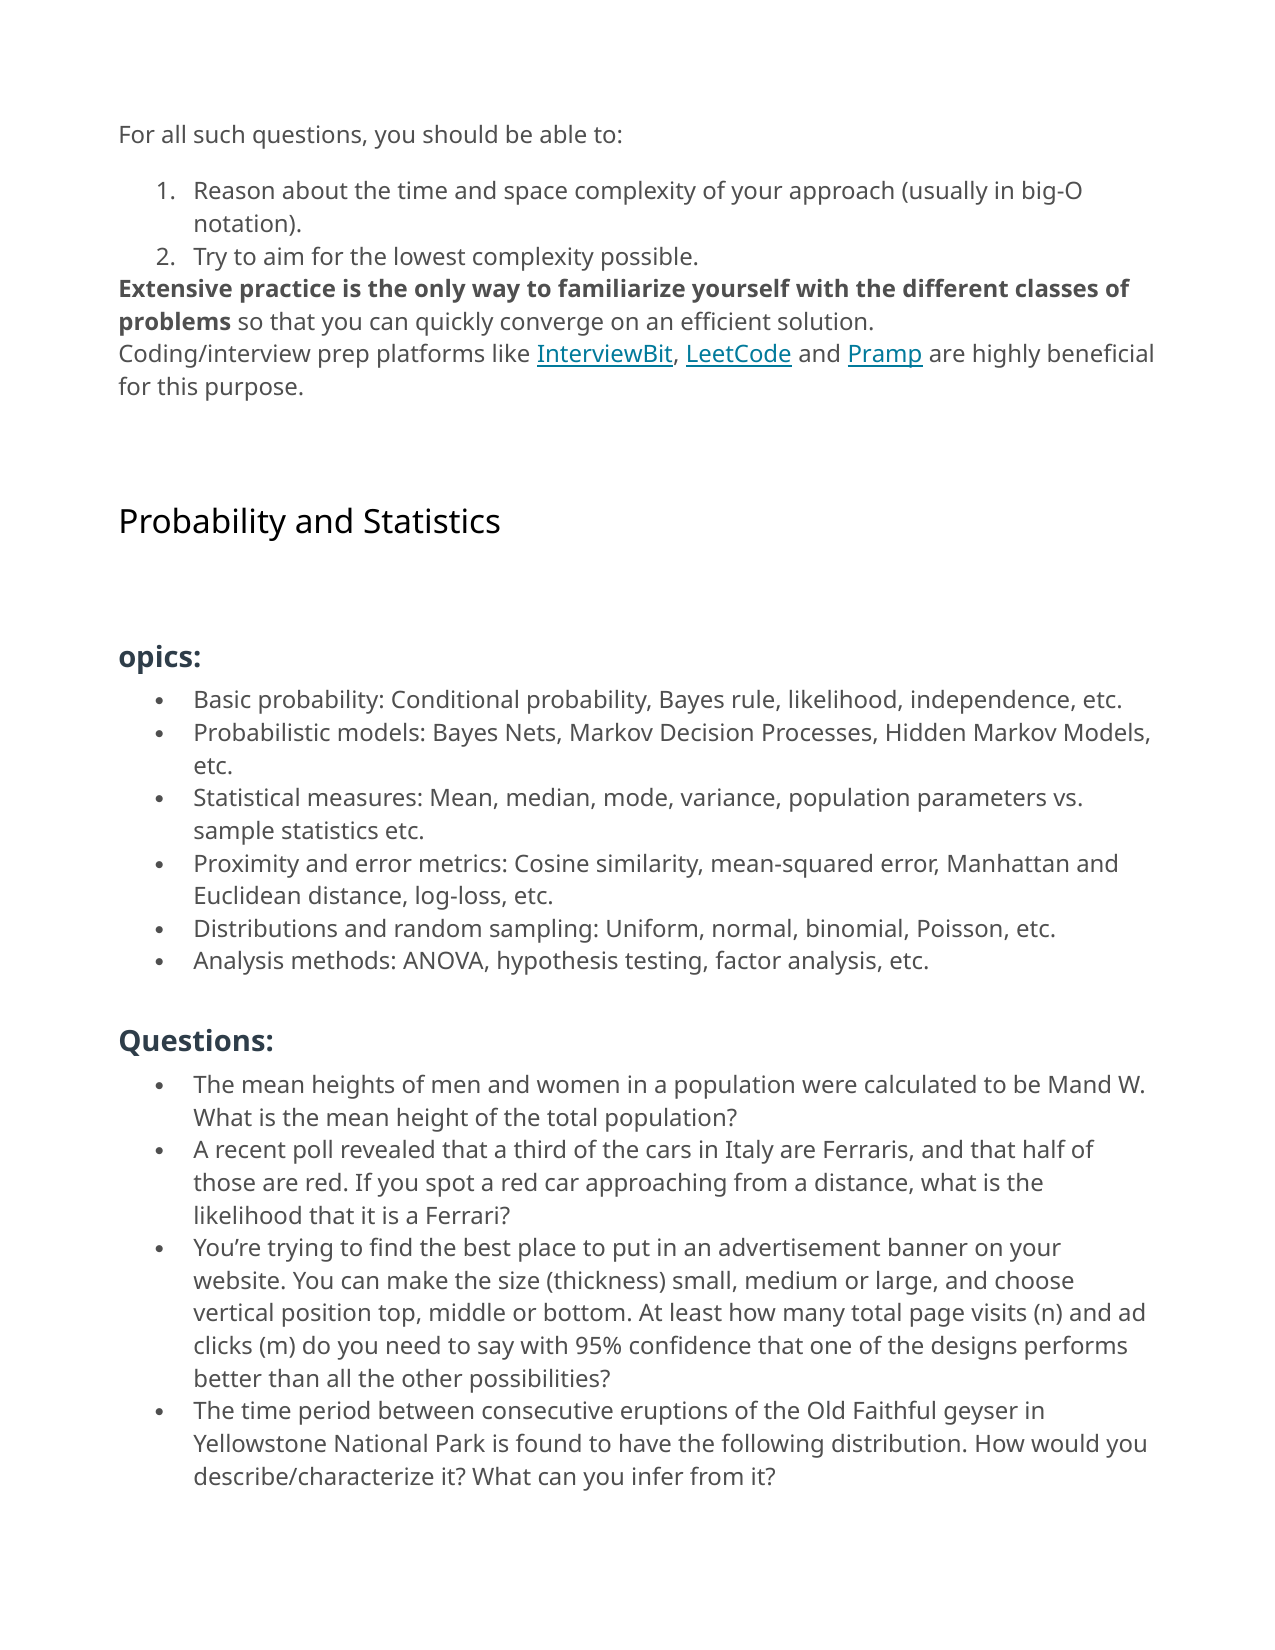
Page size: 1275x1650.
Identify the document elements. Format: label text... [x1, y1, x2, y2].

text Coding/interview prep platforms like InterviewBit, LeetCode and Pramp are highly beneficial for this purpose. [118, 337, 1157, 402]
list You’re trying to find the best place to put in an advertisement banner on your website. You can make the size (thickness) small, medium or large, and choose vertical position top, middle or bottom. At least how many total page visits (n) and ad clicks (m) do you need to say with 95% confidence that one of the designs performs better than all the other possibilities? [156, 1231, 1157, 1394]
list Probabilistic models: Bayes Nets, Markov Decision Processes, Hidden Markov Models, etc. [156, 716, 1157, 781]
list Try to aim for the lowest complexity possible. [156, 239, 1157, 272]
subtitle Questions: [118, 1021, 1157, 1060]
text For all such questions, you should be able to: [118, 118, 1157, 151]
list Statistical measures: Mean, median, mode, variance, population parameters vs. sample statistics etc. [156, 781, 1157, 846]
list The mean heights of men and women in a population were calculated to be Mand W. What is the mean height of the total population? [156, 1068, 1157, 1133]
list Analysis methods: ANOVA, hypothesis testing, factor analysis, etc. [156, 944, 1157, 977]
text Extensive practice is the only way to familiarize yourself with the different classes of problems so that you can quickly converge on an efficient solution. [118, 272, 1157, 337]
list The time period between consecutive eruptions of the Old Faithful geyser in Yellowstone National Park is found to have the following distribution. How would you describe/characterize it? What can you infer from it? [156, 1394, 1157, 1492]
subtitle Probability and Statistics [118, 427, 1157, 473]
list Proximity and error metrics: Cosine similarity, mean-squared error, Manhattan and Euclidean distance, log-loss, etc. [156, 846, 1157, 912]
subtitle opics: [118, 636, 1157, 676]
list A recent poll revealed that a third of the cars in Italy are Ferraris, and that half of those are red. If you spot a red car approaching from a distance, what is the likelihood that it is a Ferrari? [156, 1133, 1157, 1231]
subtitle Probability and Statistics [118, 498, 1157, 543]
list Distributions and random sampling: Uniform, normal, binomial, Poisson, etc. [156, 912, 1157, 944]
list Basic probability: Conditional probability, Bayes rule, likelihood, independence, etc. [156, 683, 1157, 716]
list Reason about the time and space complexity of your approach (usually in big-O notation). [156, 174, 1157, 239]
